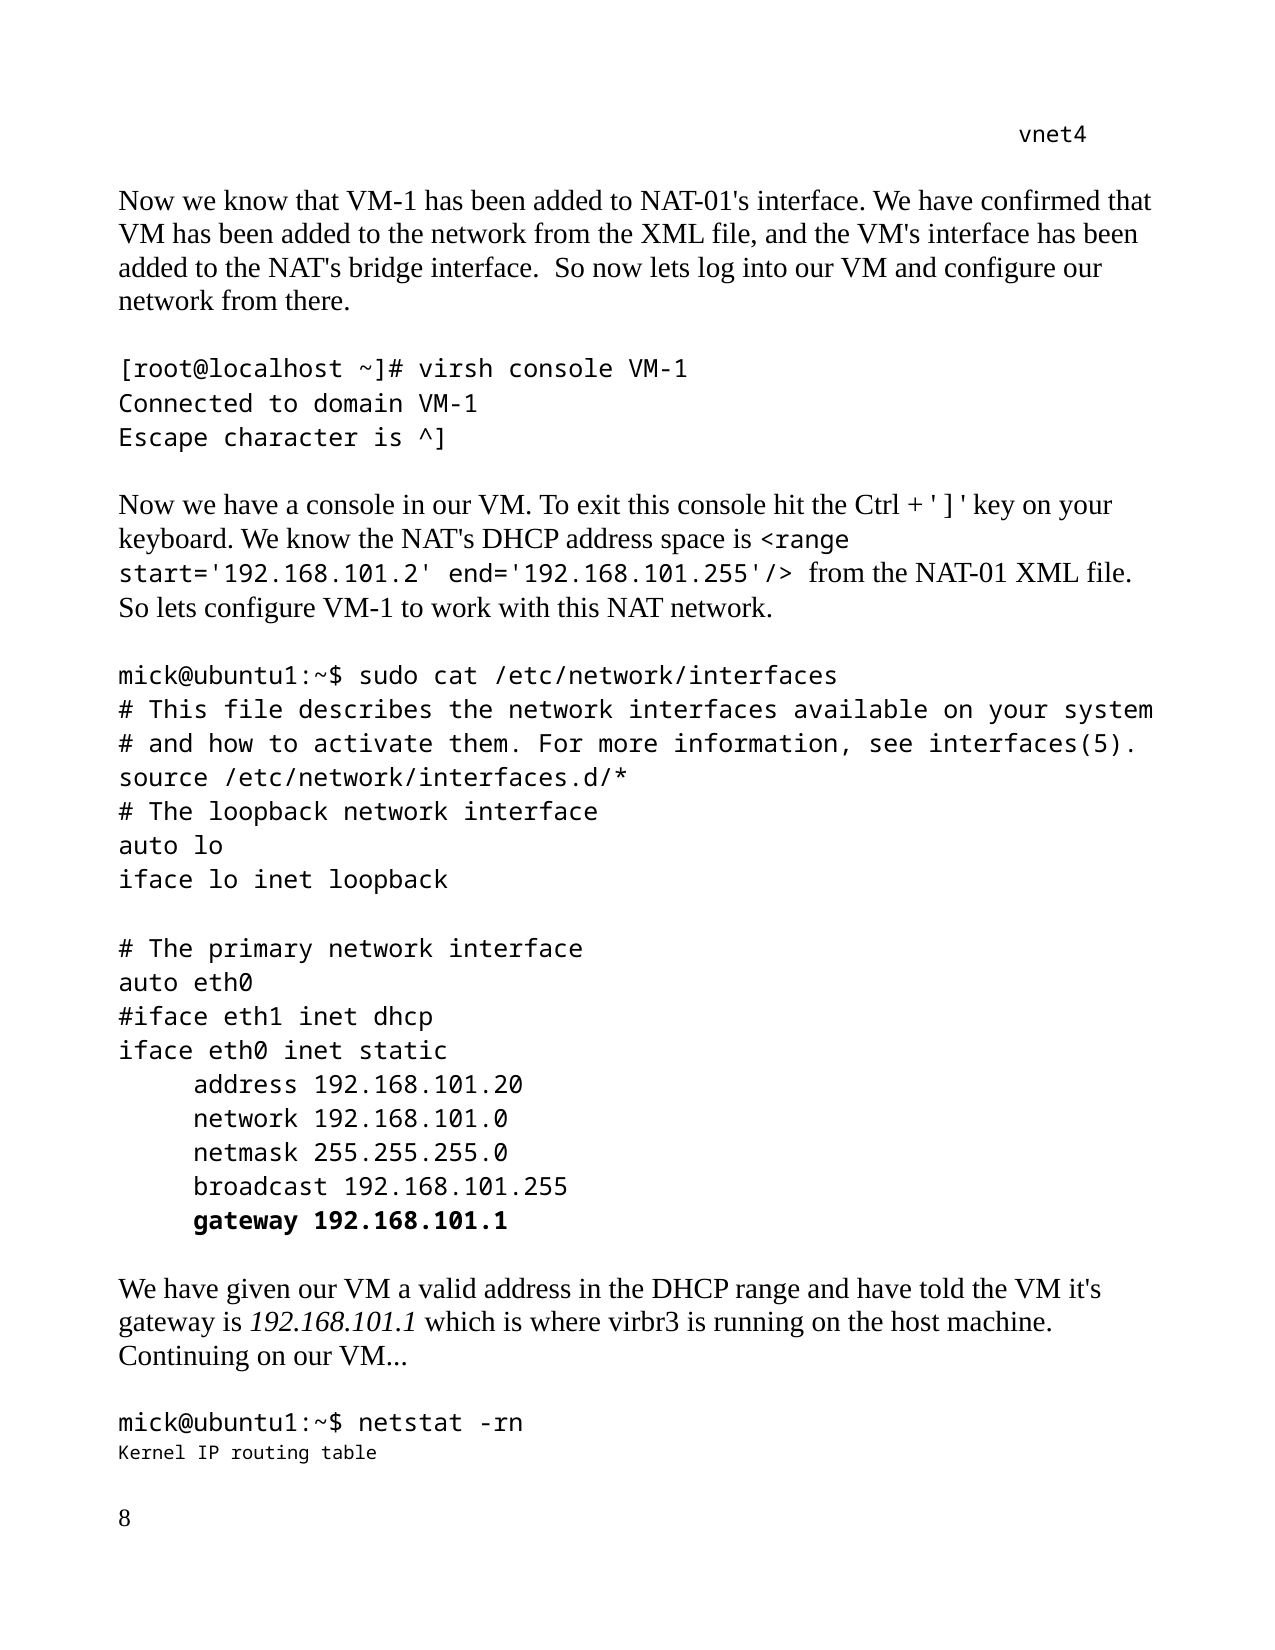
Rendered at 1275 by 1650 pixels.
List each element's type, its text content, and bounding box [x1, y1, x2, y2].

text mick@ubuntu1:~$ sudo cat /etc/network/interfaces [118, 658, 1157, 692]
text [root@localhost ~]# virsh console VM-1 [118, 351, 1157, 385]
text Now we know that VM-1 has been added to NAT-01's interface. We have confirmed that VM has been added to the network from the XML file, and the VM's interface has been added to the NAT's bridge interface. So now lets log into our VM and configure our network from there. [118, 183, 1157, 317]
text Kernel IP routing table [118, 1439, 1157, 1464]
text network 192.168.101.0 [118, 1101, 1157, 1134]
text # This file describes the network interfaces available on your system [118, 692, 1157, 726]
text Connected to domain VM-1 [118, 385, 1157, 419]
text address 192.168.101.20 [118, 1066, 1157, 1101]
text auto eth0 [118, 964, 1157, 998]
text auto lo [118, 828, 1157, 862]
text Escape character is ^] [118, 419, 1157, 453]
text gateway 192.168.101.1 [118, 1203, 1157, 1237]
text iface eth0 inet static [118, 1032, 1157, 1066]
text # The primary network interface [118, 930, 1157, 964]
text # and how to activate them. For more information, see interfaces(5). [118, 726, 1157, 760]
text #iface eth1 inet dhcp [118, 998, 1157, 1032]
text Now we have a console in our VM. To exit this console hit the Ctrl + ' ] ' key on your keyboard. We know the NAT's DHCP address space is <range start='192.168.101.2' end='192.168.101.255'/> from the NAT-01 XML file. So lets configure VM-1 to work with this NAT network. [118, 487, 1157, 624]
text source /etc/network/interfaces.d/* [118, 760, 1157, 794]
text mick@ubuntu1:~$ netstat -rn [118, 1405, 1157, 1439]
text iface lo inet loopback [118, 862, 1157, 896]
text vnet4 [118, 118, 1157, 149]
text # The loopback network interface [118, 794, 1157, 828]
text broadcast 192.168.101.255 [118, 1169, 1157, 1203]
text netmask 255.255.255.0 [118, 1134, 1157, 1169]
text We have given our VM a valid address in the DHCP range and have told the VM it's gateway is 192.168.101.1 which is where virbr3 is running on the host machine. Continuing on our VM... [118, 1271, 1157, 1371]
